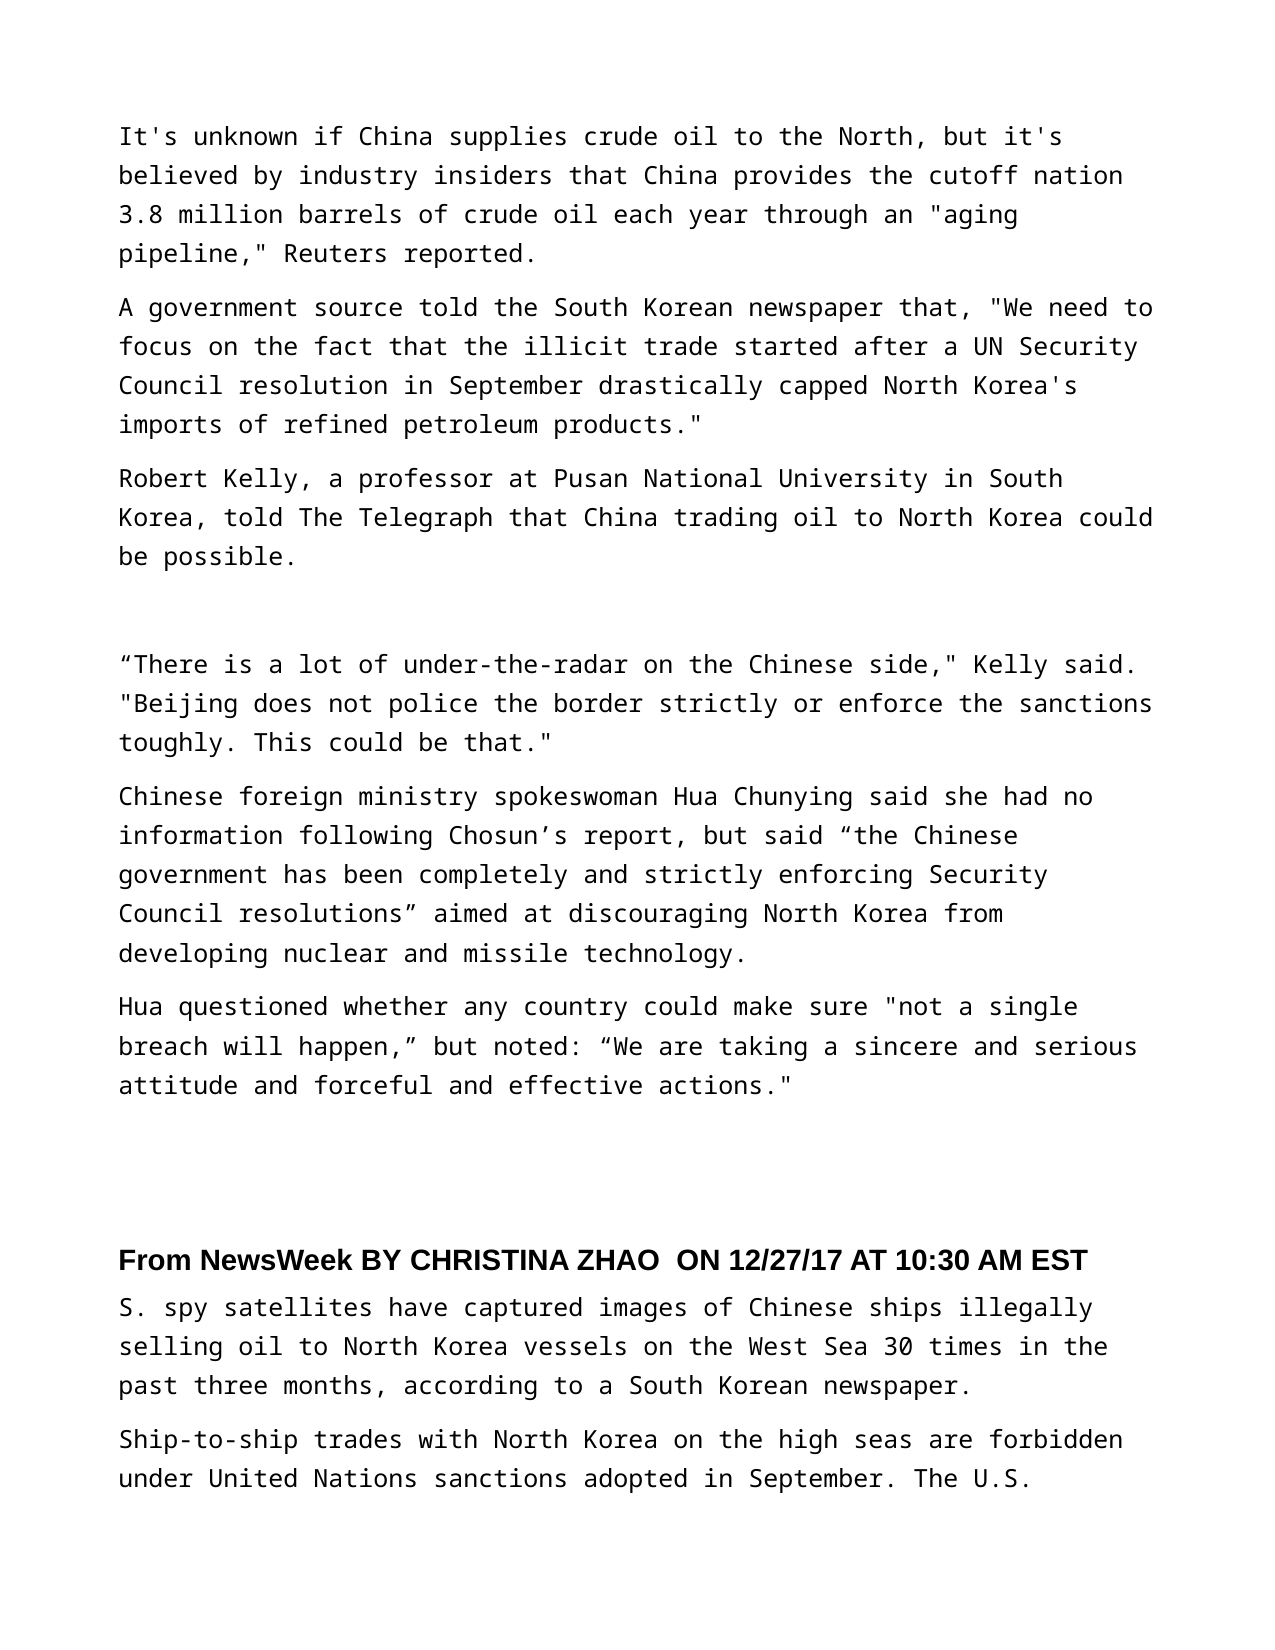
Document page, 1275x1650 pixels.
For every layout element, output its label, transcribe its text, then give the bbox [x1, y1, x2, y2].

text A government source told the South Korean newspaper that, "We need to focus on the fact that the illicit trade started after a UN Security Council resolution in September drastically capped North Korea's imports of refined petroleum products." [118, 289, 1157, 441]
text Chinese foreign ministry spokeswoman Hua Chunying said she had no information following Chosun’s report, but said “the Chinese government has been completely and strictly enforcing Security Council resolutions” aimed at discouraging North Korea from developing nuclear and missile technology. [118, 778, 1157, 969]
text Hua questioned whether any country could make sure "not a single breach will happen,” but noted: “We are taking a sincere and serious attitude and forceful and effective actions." [118, 989, 1157, 1101]
text It's unknown if China supplies crude oil to the North, but it's believed by industry insiders that China provides the cutoff nation 3.8 million barrels of crude oil each year through an "aging pipeline," Reuters reported. [118, 118, 1157, 270]
text “There is a lot of under-the-radar on the Chinese side," Kelly said. "Beijing does not police the border strictly or enforce the sanctions toughly. This could be that." [118, 646, 1157, 759]
text Ship-to-ship trades with North Korea on the high seas are forbidden under United Nations sanctions adopted in September. The U.S. [118, 1421, 1157, 1495]
text S. spy satellites have captured images of Chinese ships illegally selling oil to North Korea vessels on the West Sea 30 times in the past three months, according to a South Korean newspaper. [118, 1289, 1157, 1402]
subtitle From NewsWeek BY CHRISTINA ZHAO ON 12/27/17 AT 10:30 AM EST [118, 1243, 1157, 1277]
text Robert Kelly, a professor at Pusan National University in South Korea, told The Telegraph that China trading oil to North Korea could be possible. [118, 461, 1157, 573]
